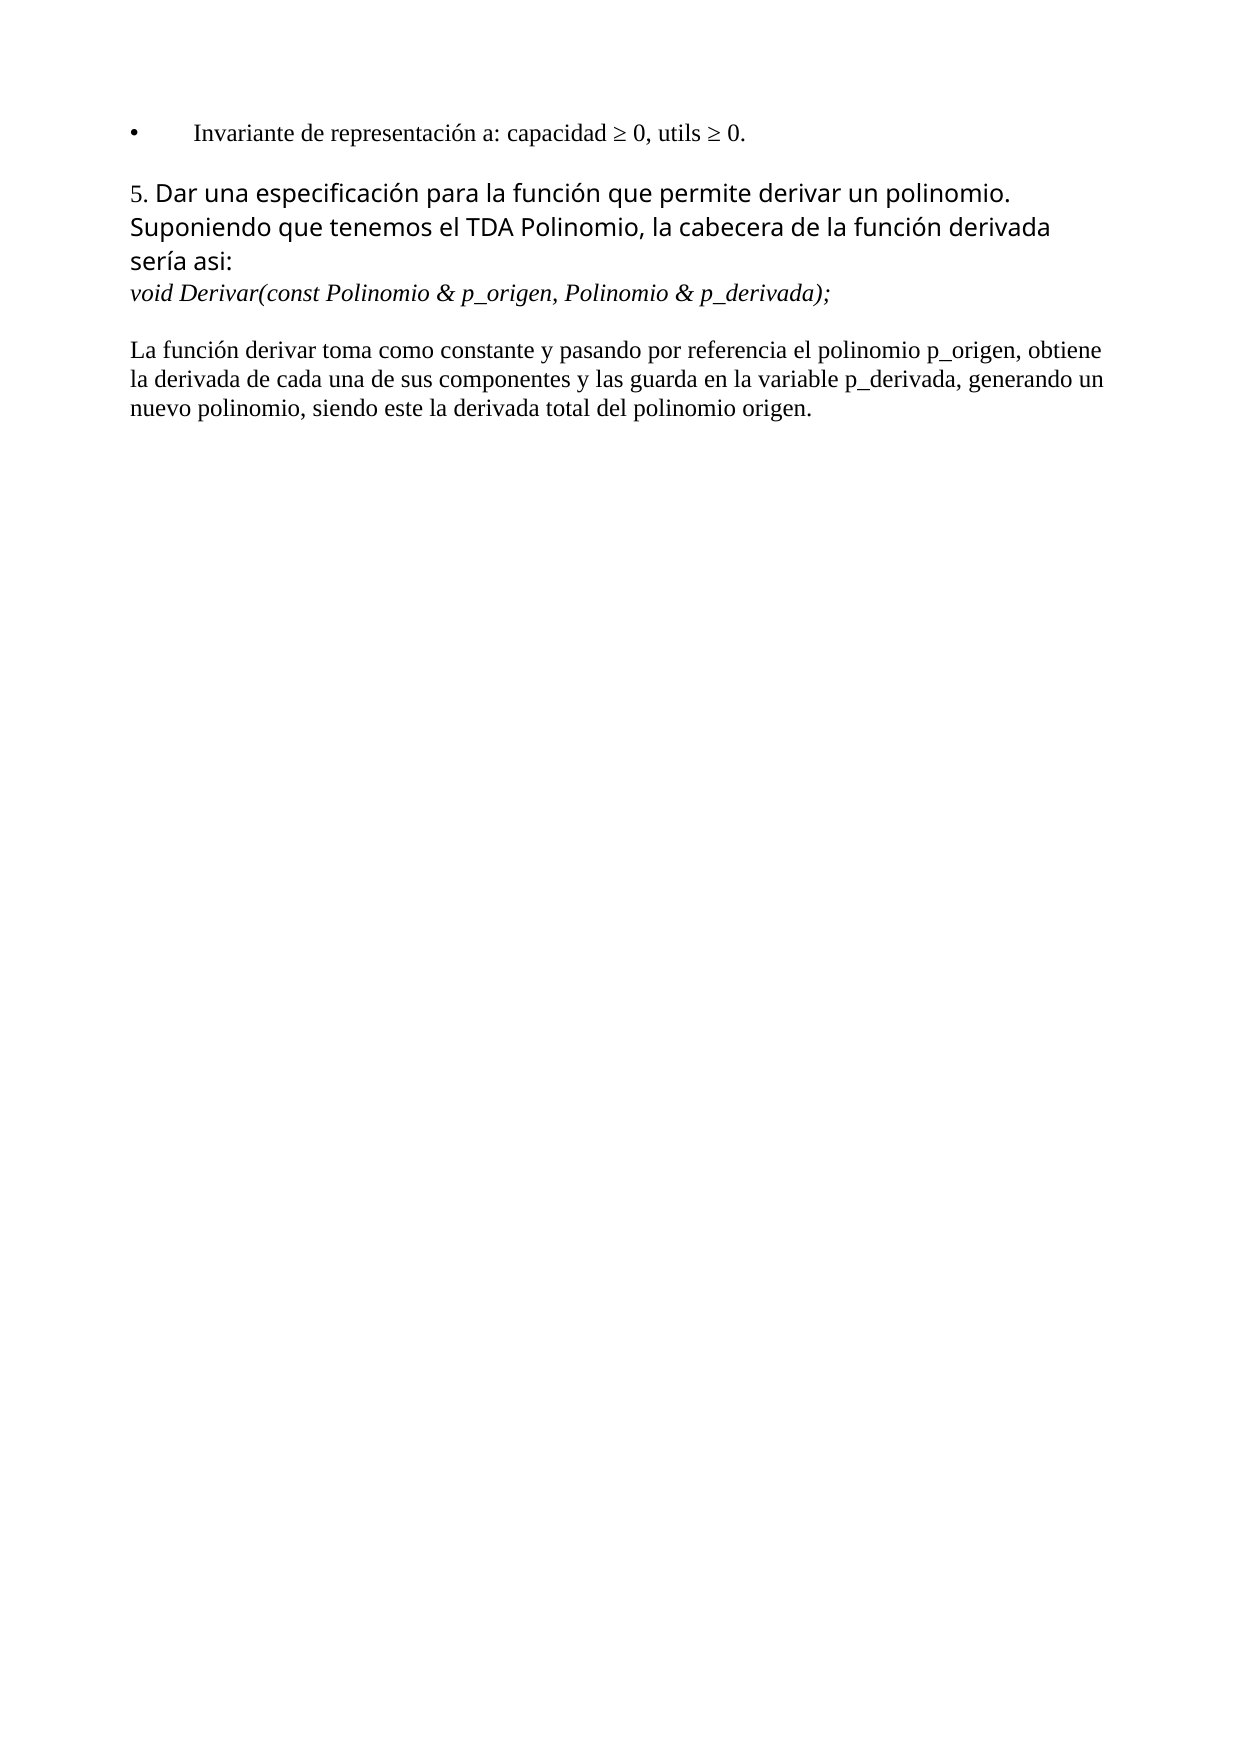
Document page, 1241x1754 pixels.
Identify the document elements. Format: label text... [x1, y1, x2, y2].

list Invariante de representación a: capacidad ≥ 0, utils ≥ 0. [130, 118, 1110, 147]
text void Derivar(const Polinomio & p_origen, Polinomio & p_derivada); [130, 278, 1110, 307]
text 5. Dar una especificación para la función que permite derivar un polinomio. Suponiendo que tenemos el TDA Polinomio, la cabecera de la función derivada sería asi: [130, 176, 1110, 278]
text La función derivar toma como constante y pasando por referencia el polinomio p_origen, obtiene la derivada de cada una de sus componentes y las guarda en la variable p_derivada, generando un nuevo polinomio, siendo este la derivada total del polinomio origen. [130, 335, 1110, 422]
